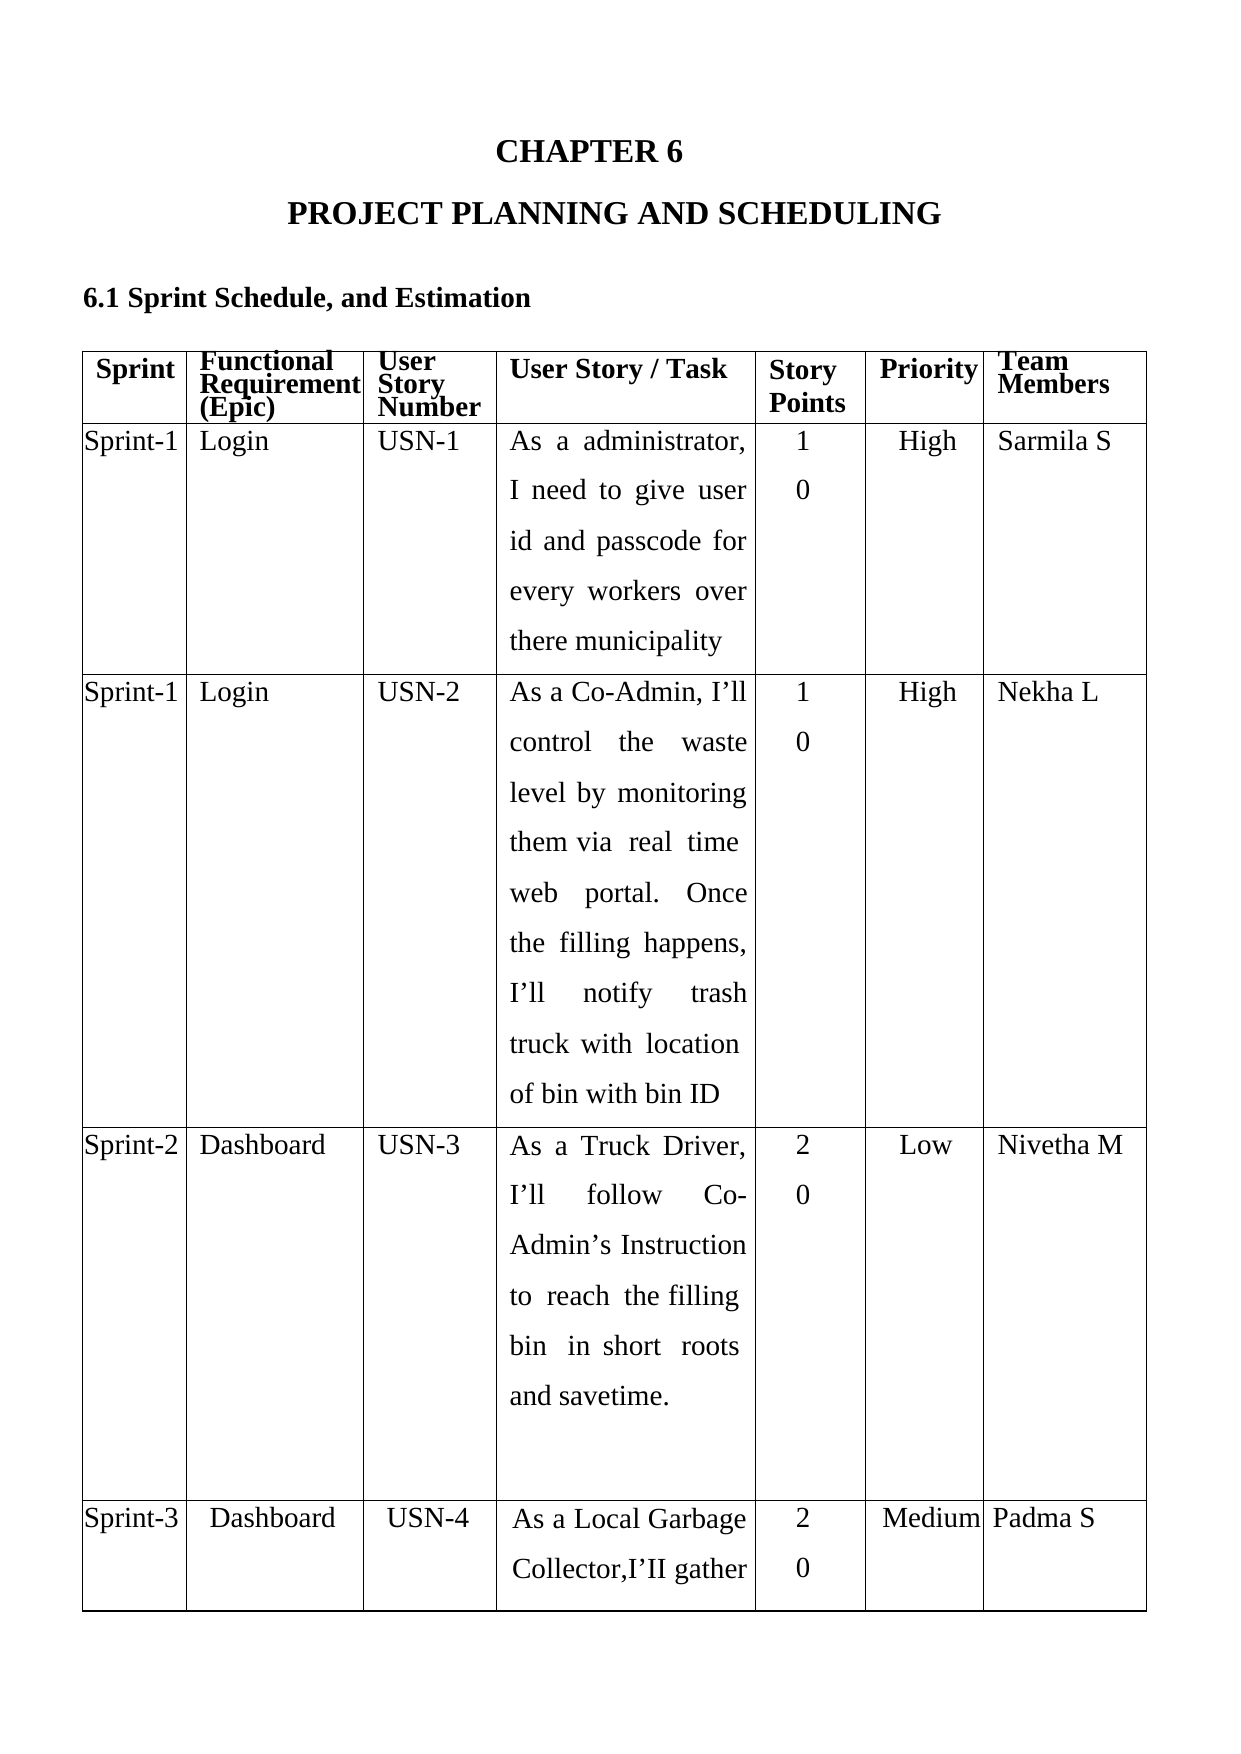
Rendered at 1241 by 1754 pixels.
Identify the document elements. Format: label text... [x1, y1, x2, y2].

table_header Priority [866, 352, 983, 423]
table_cell [187, 918, 363, 968]
table_cell [984, 1169, 1146, 1220]
table_cell [756, 767, 865, 817]
table_cell [756, 1069, 865, 1127]
table_cell [364, 918, 496, 968]
table_cell control the waste [497, 716, 755, 767]
table_cell [187, 616, 363, 674]
table_cell and savetime. [497, 1370, 755, 1500]
table_cell [364, 867, 496, 917]
table_cell I’ll follow Co- [497, 1169, 755, 1220]
table_cell USN-3 [364, 1128, 496, 1169]
table_cell Dashboard [187, 1128, 363, 1169]
table_header Sprint [83, 352, 186, 423]
table_cell there municipality [497, 616, 755, 674]
table_cell [364, 968, 496, 1018]
table_cell [83, 767, 186, 817]
table_cell [187, 565, 363, 616]
table_cell Dashboard [187, 1501, 363, 1543]
table_cell [187, 1169, 363, 1220]
table_cell [364, 616, 496, 674]
table_cell Sprint-1 [83, 675, 186, 716]
table_cell [756, 817, 865, 867]
table_cell bin in short roots [497, 1320, 755, 1370]
table_cell 1 [756, 675, 865, 716]
table_header User Story Number [364, 352, 496, 423]
table_cell [866, 716, 983, 767]
table_cell [83, 1069, 186, 1127]
table_cell [756, 1370, 865, 1500]
table_cell [984, 1220, 1146, 1270]
table_cell [984, 767, 1146, 817]
table_cell truck with location [497, 1018, 755, 1068]
table_cell Padma S [984, 1501, 1146, 1543]
table_cell I’ll notify trash [497, 968, 755, 1018]
table_cell Nekha L [984, 675, 1146, 716]
table_cell [83, 1169, 186, 1220]
table_cell [83, 515, 186, 565]
table_cell [756, 918, 865, 968]
table_cell [187, 817, 363, 867]
table_cell [83, 1270, 186, 1320]
subtitle Sprint Schedule, and Estimation [83, 280, 1213, 313]
table_cell [83, 565, 186, 616]
table_cell [364, 565, 496, 616]
table_cell Login [187, 675, 363, 716]
table_cell [83, 1018, 186, 1068]
table_cell of bin with bin ID [497, 1069, 755, 1127]
table_cell [187, 1220, 363, 1270]
table_cell [187, 1320, 363, 1370]
table_cell [187, 767, 363, 817]
table_cell [83, 918, 186, 968]
table_cell [187, 867, 363, 917]
table_cell them via real time [497, 817, 755, 867]
table_cell USN-2 [364, 675, 496, 716]
subtitle CHAPTER 6 [147, 131, 1031, 170]
table_cell web portal. Once [497, 867, 755, 917]
table_cell [866, 918, 983, 968]
table_cell Sprint-2 [83, 1128, 186, 1169]
table_cell [364, 1543, 496, 1610]
table_cell [866, 968, 983, 1018]
table_header Team Members [984, 352, 1146, 423]
table_cell [187, 1018, 363, 1068]
table_cell [866, 1370, 983, 1500]
table_cell As a Local Garbage [497, 1501, 755, 1543]
table_cell [187, 968, 363, 1018]
table_cell Sarmila S [984, 424, 1146, 465]
table_header Functional Requirement (Epic) [187, 352, 363, 423]
table_cell [984, 1018, 1146, 1068]
table_cell [984, 1320, 1146, 1370]
table_cell [756, 1270, 865, 1320]
table_cell [187, 465, 363, 515]
table_cell [984, 1370, 1146, 1500]
table_cell 0 [756, 1169, 865, 1220]
table_cell [83, 817, 186, 867]
table_cell [984, 1543, 1146, 1610]
table_cell Collector,I’II gather [497, 1543, 755, 1610]
table_cell 0 [756, 1543, 865, 1610]
table_cell [984, 565, 1146, 616]
table_cell every workers over [497, 565, 755, 616]
table_cell [756, 565, 865, 616]
table_cell [866, 1220, 983, 1270]
table_cell Sprint-3 [83, 1501, 186, 1543]
table_cell [83, 867, 186, 917]
table_header Story Points [756, 352, 865, 423]
table_cell 2 [756, 1128, 865, 1169]
table_cell [984, 716, 1146, 767]
table_cell [83, 1220, 186, 1270]
table_cell [984, 1270, 1146, 1320]
table_cell [866, 817, 983, 867]
table_cell id and passcode for [497, 515, 755, 565]
table_cell [866, 1169, 983, 1220]
table_cell [364, 1370, 496, 1500]
table_cell [866, 867, 983, 917]
table_cell 1 [756, 424, 865, 465]
table_cell [364, 1220, 496, 1270]
table_cell Nivetha M [984, 1128, 1146, 1169]
table_cell [866, 465, 983, 515]
table_cell [756, 1220, 865, 1270]
table_header User Story / Task [497, 352, 755, 423]
table_cell Admin’s Instruction [497, 1220, 755, 1270]
table_cell [756, 1320, 865, 1370]
table_cell [83, 716, 186, 767]
table_cell [756, 616, 865, 674]
table_cell [866, 1320, 983, 1370]
table_cell 0 [756, 716, 865, 767]
table_cell [364, 1320, 496, 1370]
table_cell [866, 1018, 983, 1068]
table_cell [984, 465, 1146, 515]
table_cell level by monitoring [497, 767, 755, 817]
table_cell [866, 565, 983, 616]
table_cell [984, 616, 1146, 674]
table_cell [364, 767, 496, 817]
table_cell [866, 1270, 983, 1320]
table_cell [364, 515, 496, 565]
table_cell [187, 1543, 363, 1610]
table_cell [83, 465, 186, 515]
table_cell [866, 767, 983, 817]
table_cell [756, 515, 865, 565]
table_cell [984, 968, 1146, 1018]
table_cell [83, 616, 186, 674]
table_cell [866, 1069, 983, 1127]
table_cell [83, 1543, 186, 1610]
table_cell [364, 1169, 496, 1220]
table_cell [83, 1370, 186, 1500]
table_cell 2 [756, 1501, 865, 1543]
table_cell [364, 1018, 496, 1068]
table_cell [756, 968, 865, 1018]
table_cell [756, 1018, 865, 1068]
table_cell [866, 1543, 983, 1610]
table_cell [364, 1270, 496, 1320]
table_cell [187, 515, 363, 565]
table_cell [83, 968, 186, 1018]
table_cell [187, 1270, 363, 1320]
table_cell I need to give user [497, 465, 755, 515]
table_cell High [866, 424, 983, 465]
table_cell USN-1 [364, 424, 496, 465]
table_cell [984, 515, 1146, 565]
text PROJECT PLANNING AND SCHEDULING [147, 193, 1082, 232]
table_cell [187, 716, 363, 767]
table_cell [866, 616, 983, 674]
table_cell As a Co-Admin, I’ll [497, 675, 755, 716]
table_cell [984, 1069, 1146, 1127]
table_cell As a Truck Driver, [497, 1128, 755, 1169]
table_cell High [866, 675, 983, 716]
table_cell Sprint-1 [83, 424, 186, 465]
table_cell Medium [866, 1501, 983, 1543]
table_cell Low [866, 1128, 983, 1169]
table_cell [984, 918, 1146, 968]
table_cell [364, 817, 496, 867]
table_cell [364, 1069, 496, 1127]
table_cell Login [187, 424, 363, 465]
table_cell [83, 1320, 186, 1370]
table_cell 0 [756, 465, 865, 515]
table_cell the filling happens, [497, 918, 755, 968]
table_cell [187, 1370, 363, 1500]
table_cell USN-4 [364, 1501, 496, 1543]
table_cell [187, 1069, 363, 1127]
table_cell [364, 465, 496, 515]
table_cell As a administrator, [497, 424, 755, 465]
table_cell [756, 867, 865, 917]
table_cell [984, 867, 1146, 917]
table_cell to reach the filling [497, 1270, 755, 1320]
table_cell [364, 716, 496, 767]
table_cell [984, 817, 1146, 867]
table_cell [866, 515, 983, 565]
